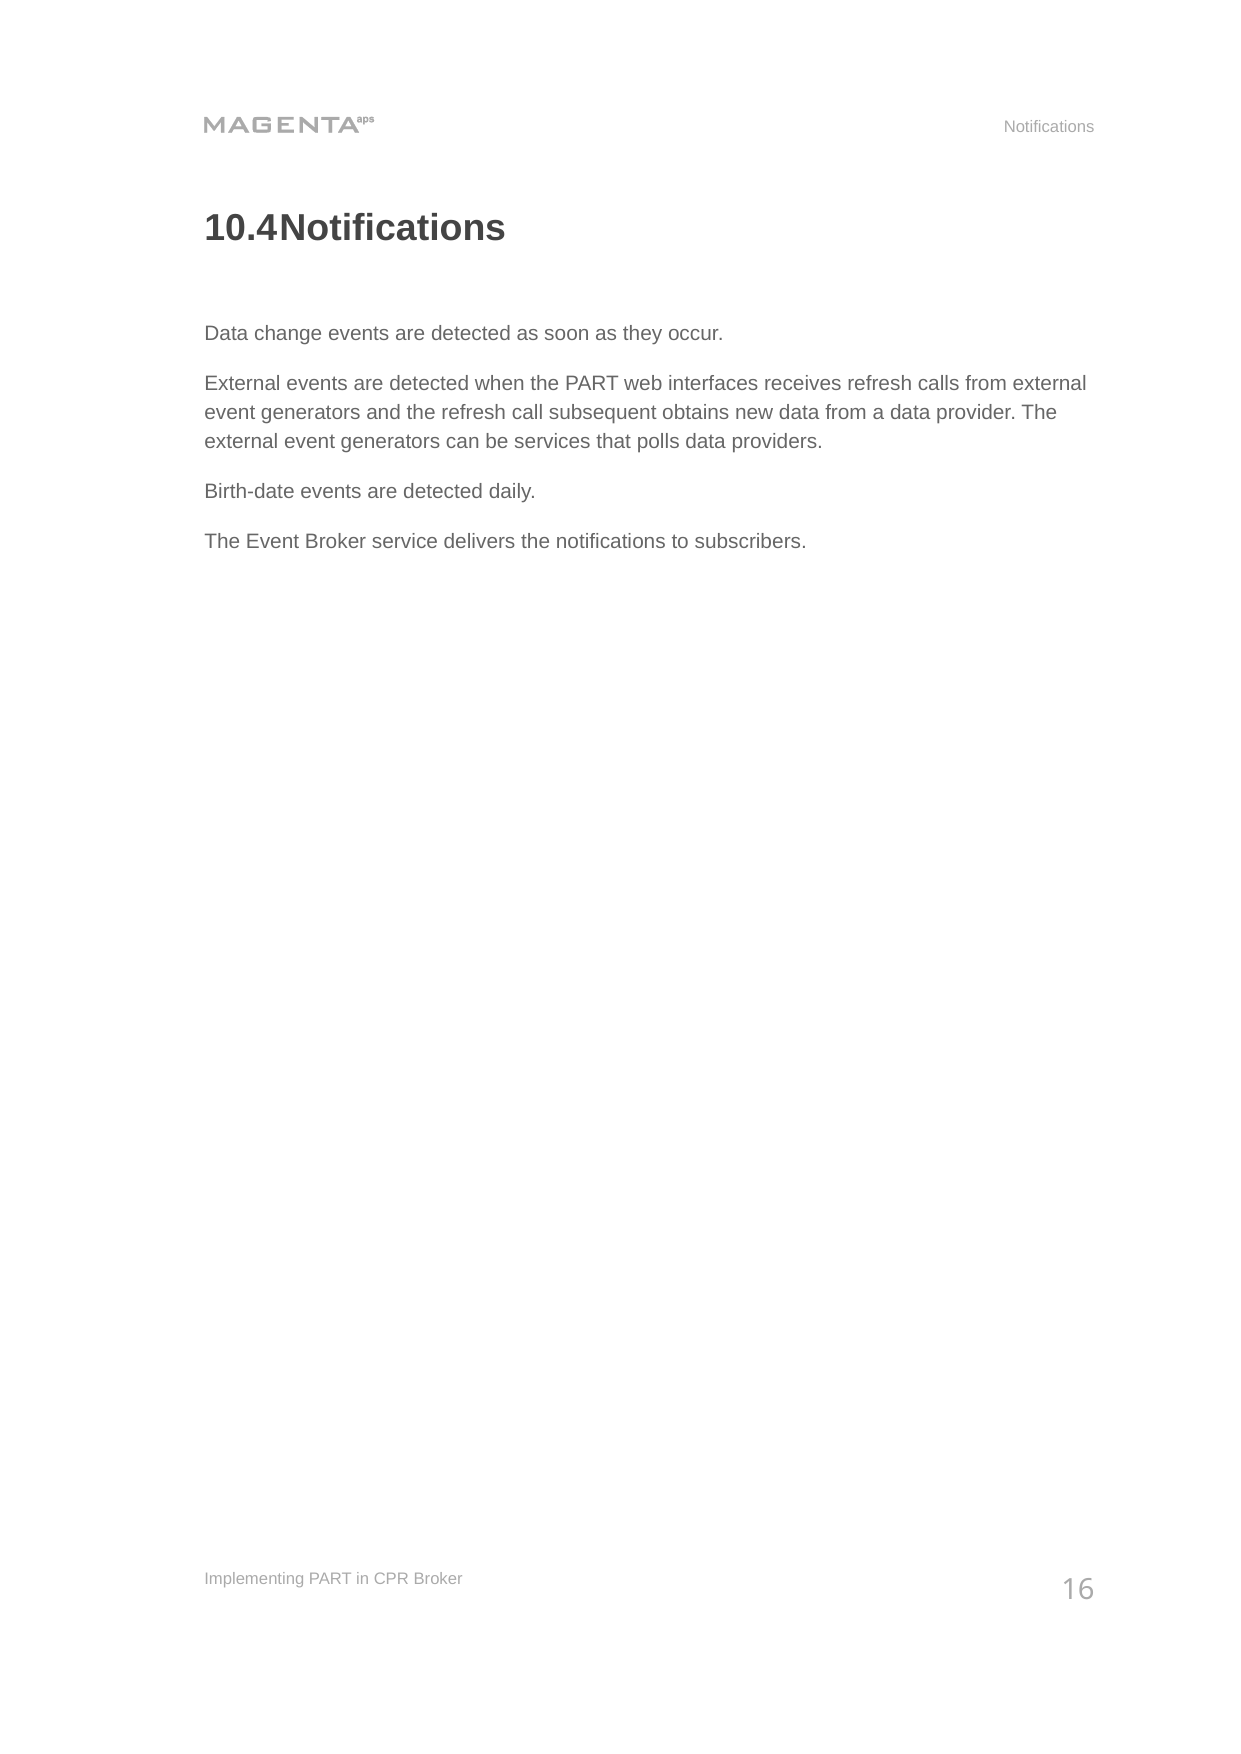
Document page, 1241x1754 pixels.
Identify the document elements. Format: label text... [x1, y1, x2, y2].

text Data change events are detected as soon as they occur. [204, 317, 1094, 346]
subtitle Notifications [204, 194, 1094, 252]
text The Event Broker service delivers the notifications to subscribers. [204, 525, 1094, 554]
text External events are detected when the PART web interfaces receives refresh calls from external event generators and the refresh call subsequent obtains new data from a data provider. The external event generators can be services that polls data providers. [204, 367, 1094, 454]
text Birth-date events are detected daily. [204, 475, 1094, 504]
